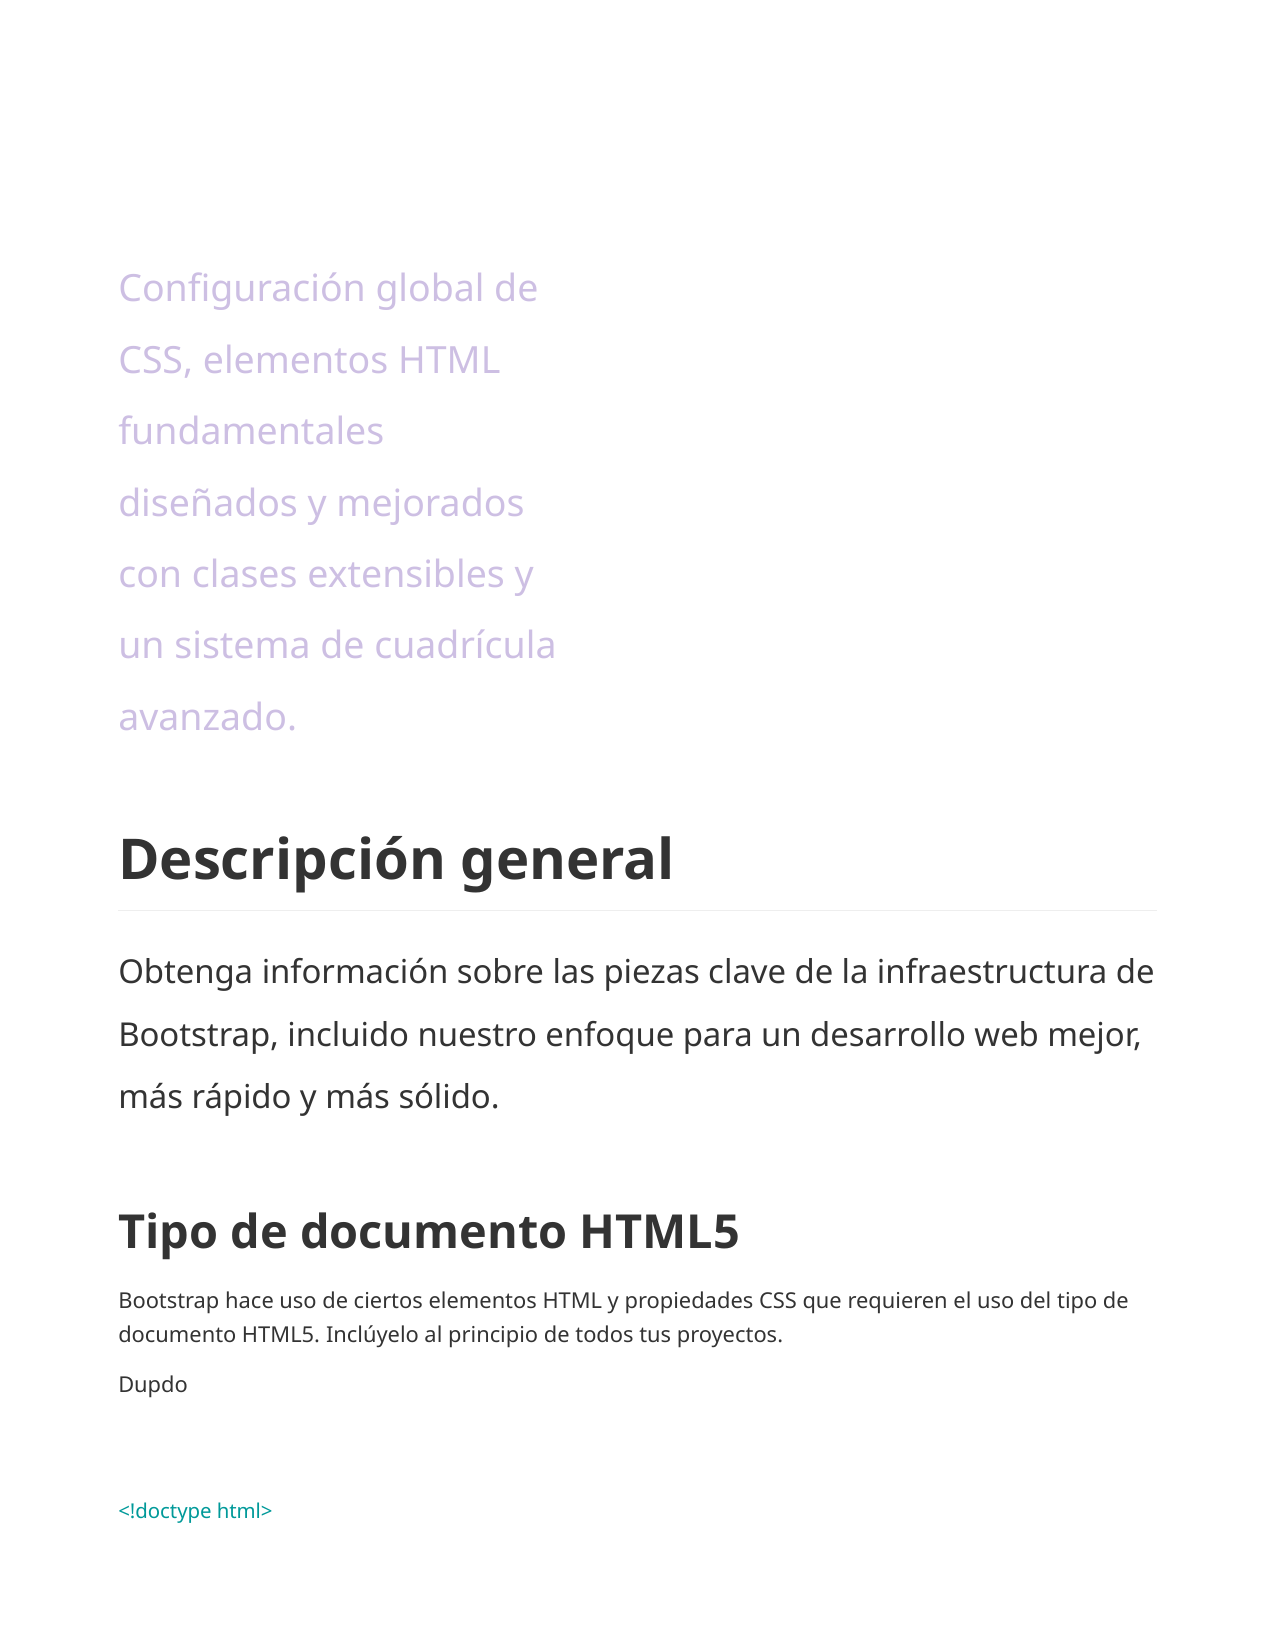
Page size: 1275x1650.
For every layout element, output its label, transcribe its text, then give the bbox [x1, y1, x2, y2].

subtitle CSS [118, 118, 563, 246]
text Obtenga información sobre las piezas clave de la infraestructura de Bootstrap, incluido nuestro enfoque para un desarrollo web mejor, más rápido y más sólido. [118, 949, 1157, 1118]
subtitle Tipo de documento HTML5 [118, 1199, 1157, 1263]
subtitle Descripción general [118, 819, 1157, 910]
text <!doctype html> [118, 1497, 1157, 1524]
text Bootstrap hace uso de ciertos elementos HTML y propiedades CSS que requieren el uso del tipo de documento HTML5. Inclúyelo al principio de todos tus proyectos. [118, 1285, 1157, 1349]
text Dupdo [118, 1369, 1157, 1398]
text Configuración global de CSS, elementos HTML fundamentales diseñados y mejorados con clases extensibles y un sistema de cuadrícula avanzado. [118, 261, 563, 741]
